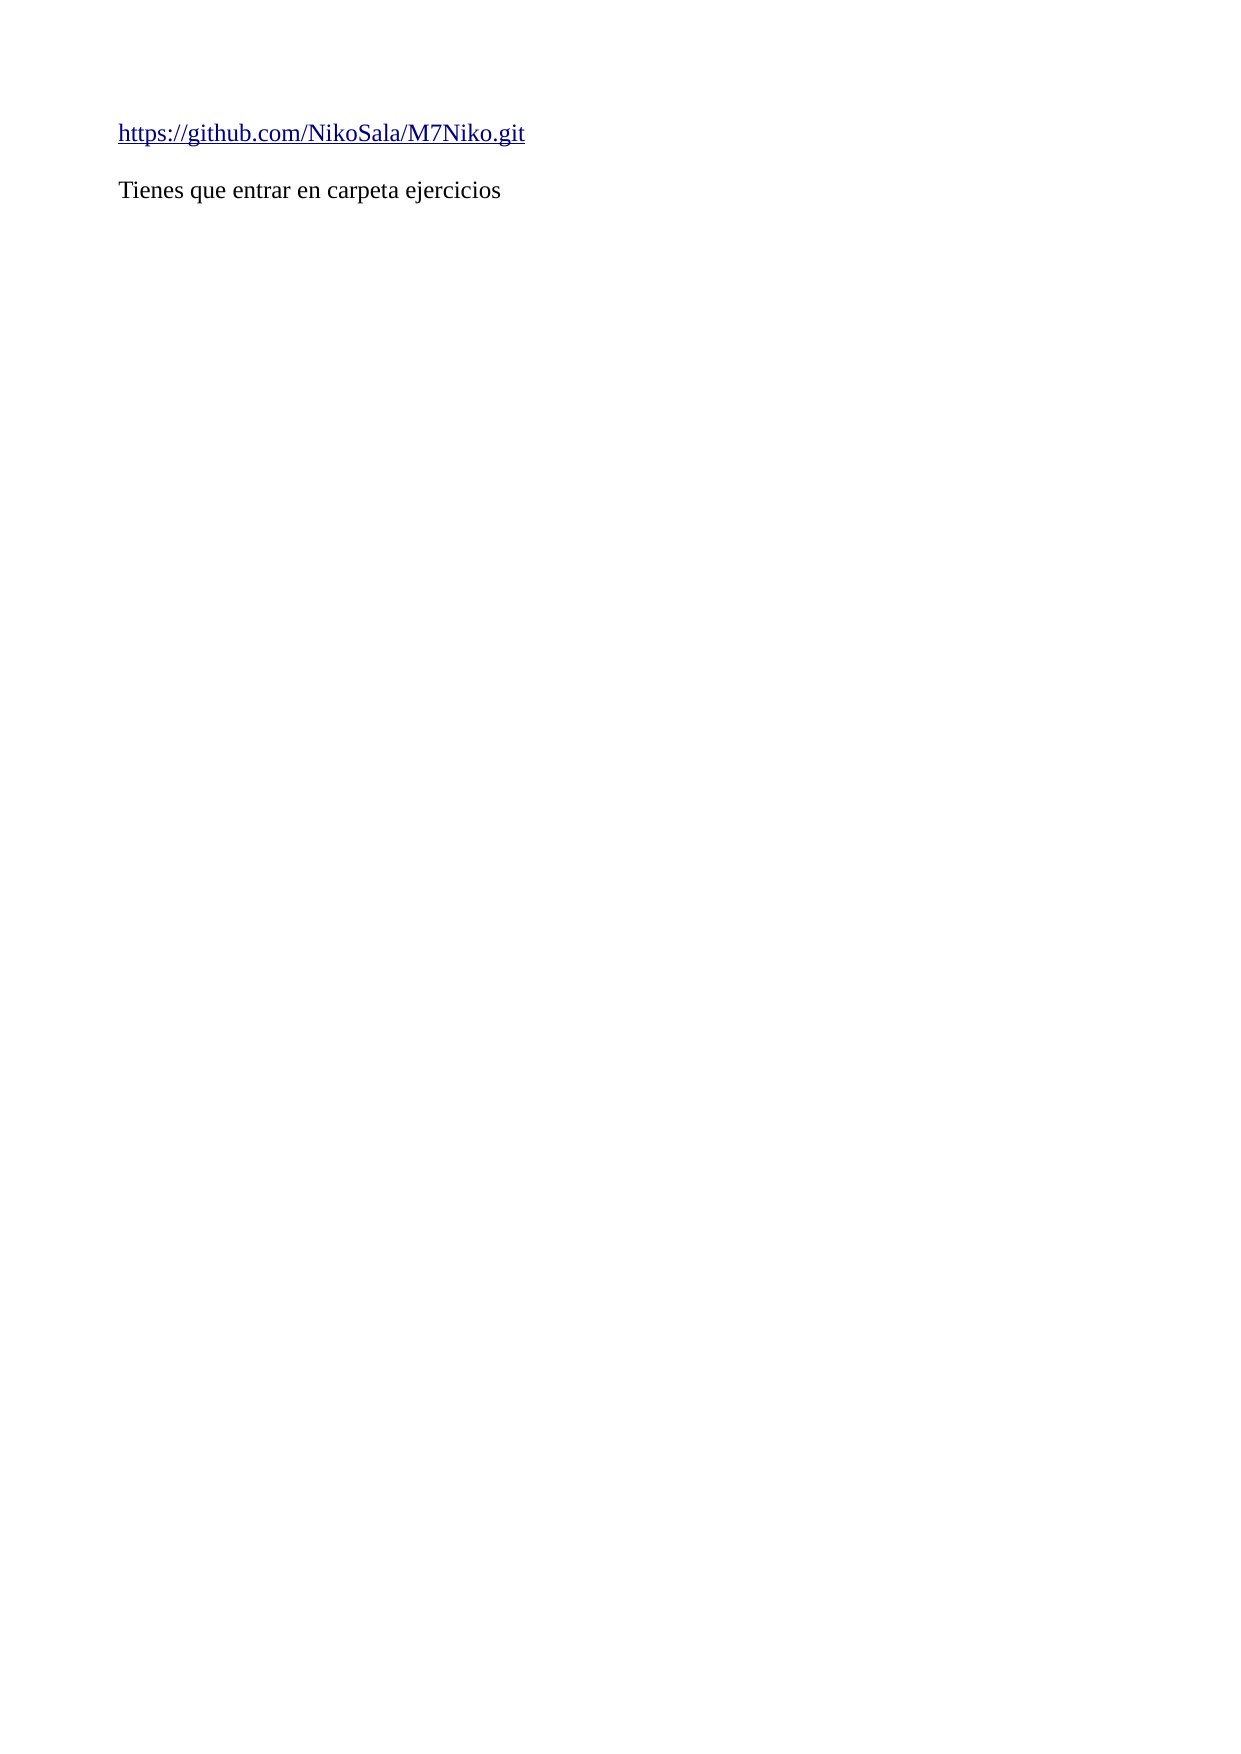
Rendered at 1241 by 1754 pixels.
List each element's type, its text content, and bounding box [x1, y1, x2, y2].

text Tienes que entrar en carpeta ejercicios [118, 176, 1122, 204]
text https://github.com/NikoSala/M7Niko.git [118, 118, 1122, 147]
